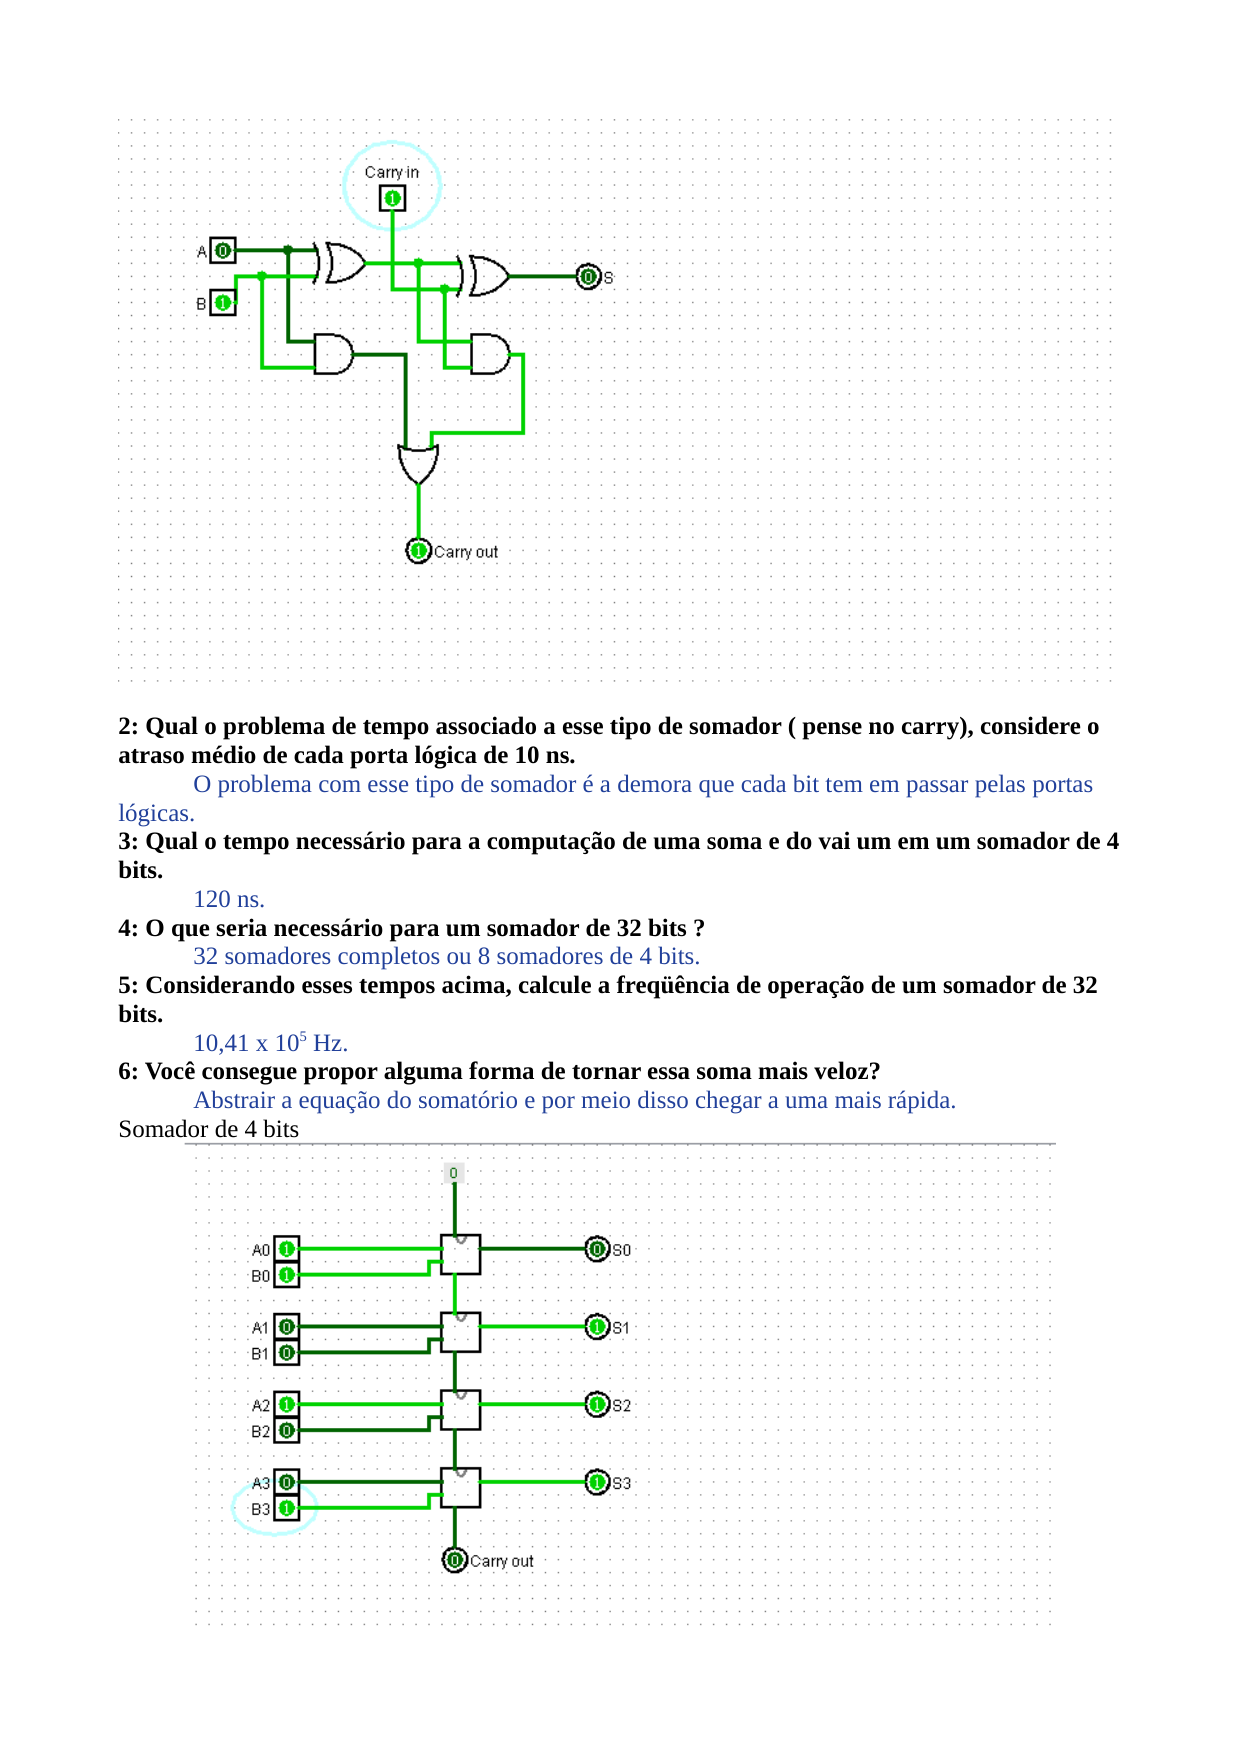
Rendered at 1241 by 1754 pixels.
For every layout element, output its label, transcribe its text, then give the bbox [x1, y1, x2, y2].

text 4: O que seria necessário para um somador de 32 bits ? [118, 913, 1122, 941]
text 2: Qual o problema de tempo associado a esse tipo de somador ( pense no carry), considere o atraso médio de cada porta lógica de 10 ns. [118, 711, 1122, 769]
text Somador de 4 bits [118, 1114, 1122, 1143]
text 3: Qual o tempo necessário para a computação de uma soma e do vai um em um somador de 4 bits. [118, 826, 1122, 884]
text O problema com esse tipo de somador é a demora que cada bit tem em passar pelas portas lógicas. [118, 769, 1122, 826]
text 5: Considerando esses tempos acima, calcule a freqüência de operação de um somador de 32 bits. [118, 970, 1122, 1028]
text 32 somadores completos ou 8 somadores de 4 bits. [118, 941, 1122, 970]
text Abstrair a equação do somatório e por meio disso chegar a uma mais rápida. [118, 1085, 1122, 1114]
text 6: Você consegue propor alguma forma de tornar essa soma mais veloz? [118, 1056, 1122, 1085]
text 10,41 x 105 Hz. [118, 1028, 1122, 1056]
picture [118, 118, 1123, 683]
text 120 ns. [118, 884, 1122, 913]
picture [184, 1142, 1056, 1633]
